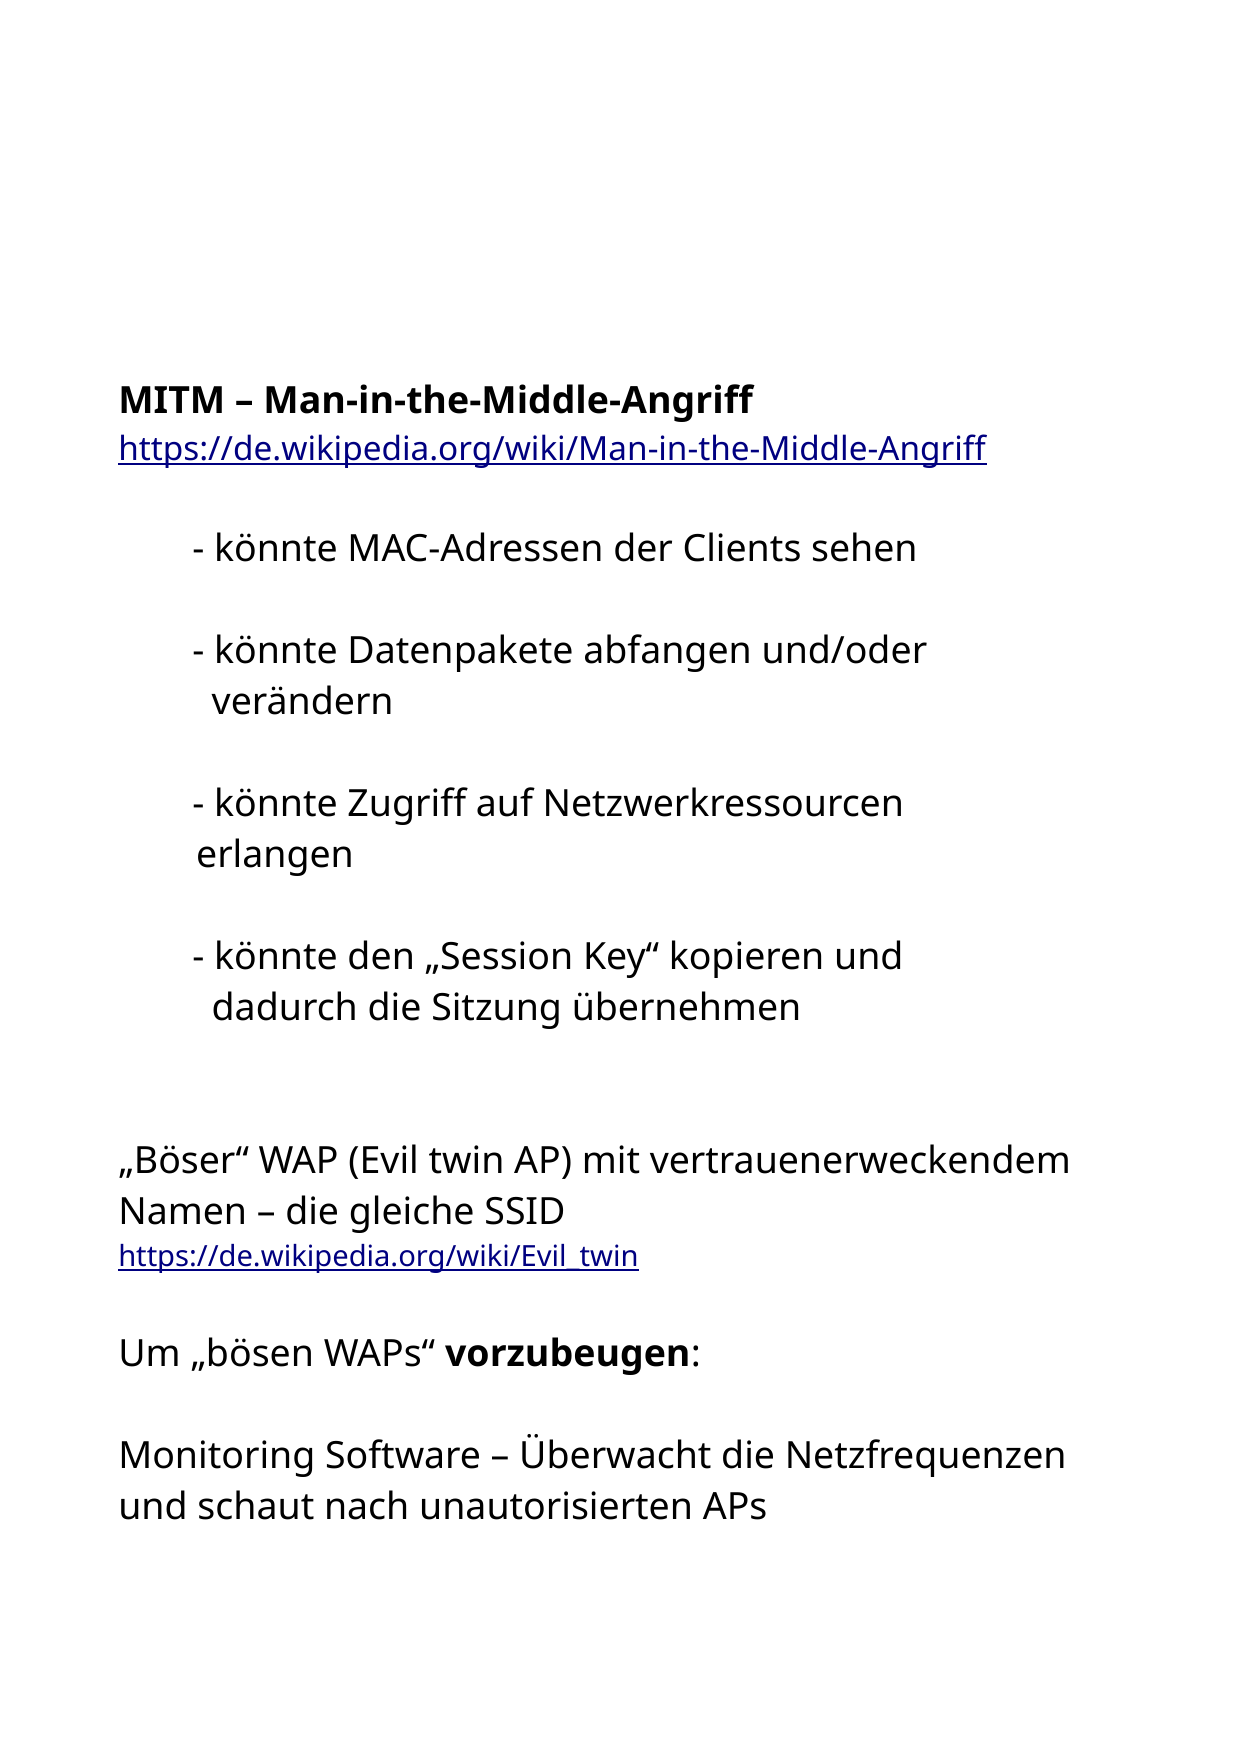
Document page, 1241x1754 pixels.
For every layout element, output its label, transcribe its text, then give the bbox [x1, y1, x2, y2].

text Um „bösen WAPs“ vorzubeugen: Monitoring Software – Überwacht die Netzfrequenzen und schaut nach unautorisierten APs [118, 1275, 1122, 1632]
text MITM – Man-in-the-Middle-Angriff https://de.wikipedia.org/wiki/Man-in-the-Middle-Angriff - könnte MAC-Adressen der Clients sehen - könnte Datenpakete abfangen und/oder verändern - könnte Zugriff auf Netzwerkressourcen erlangen - könnte den „Session Key“ kopieren und dadurch die Sitzung übernehmen „Böser“ WAP (Evil twin AP) mit vertrauenerweckendem Namen – die gleiche SSID https://de.wikipedia.org/wiki/Evil_twin [118, 373, 1122, 1275]
